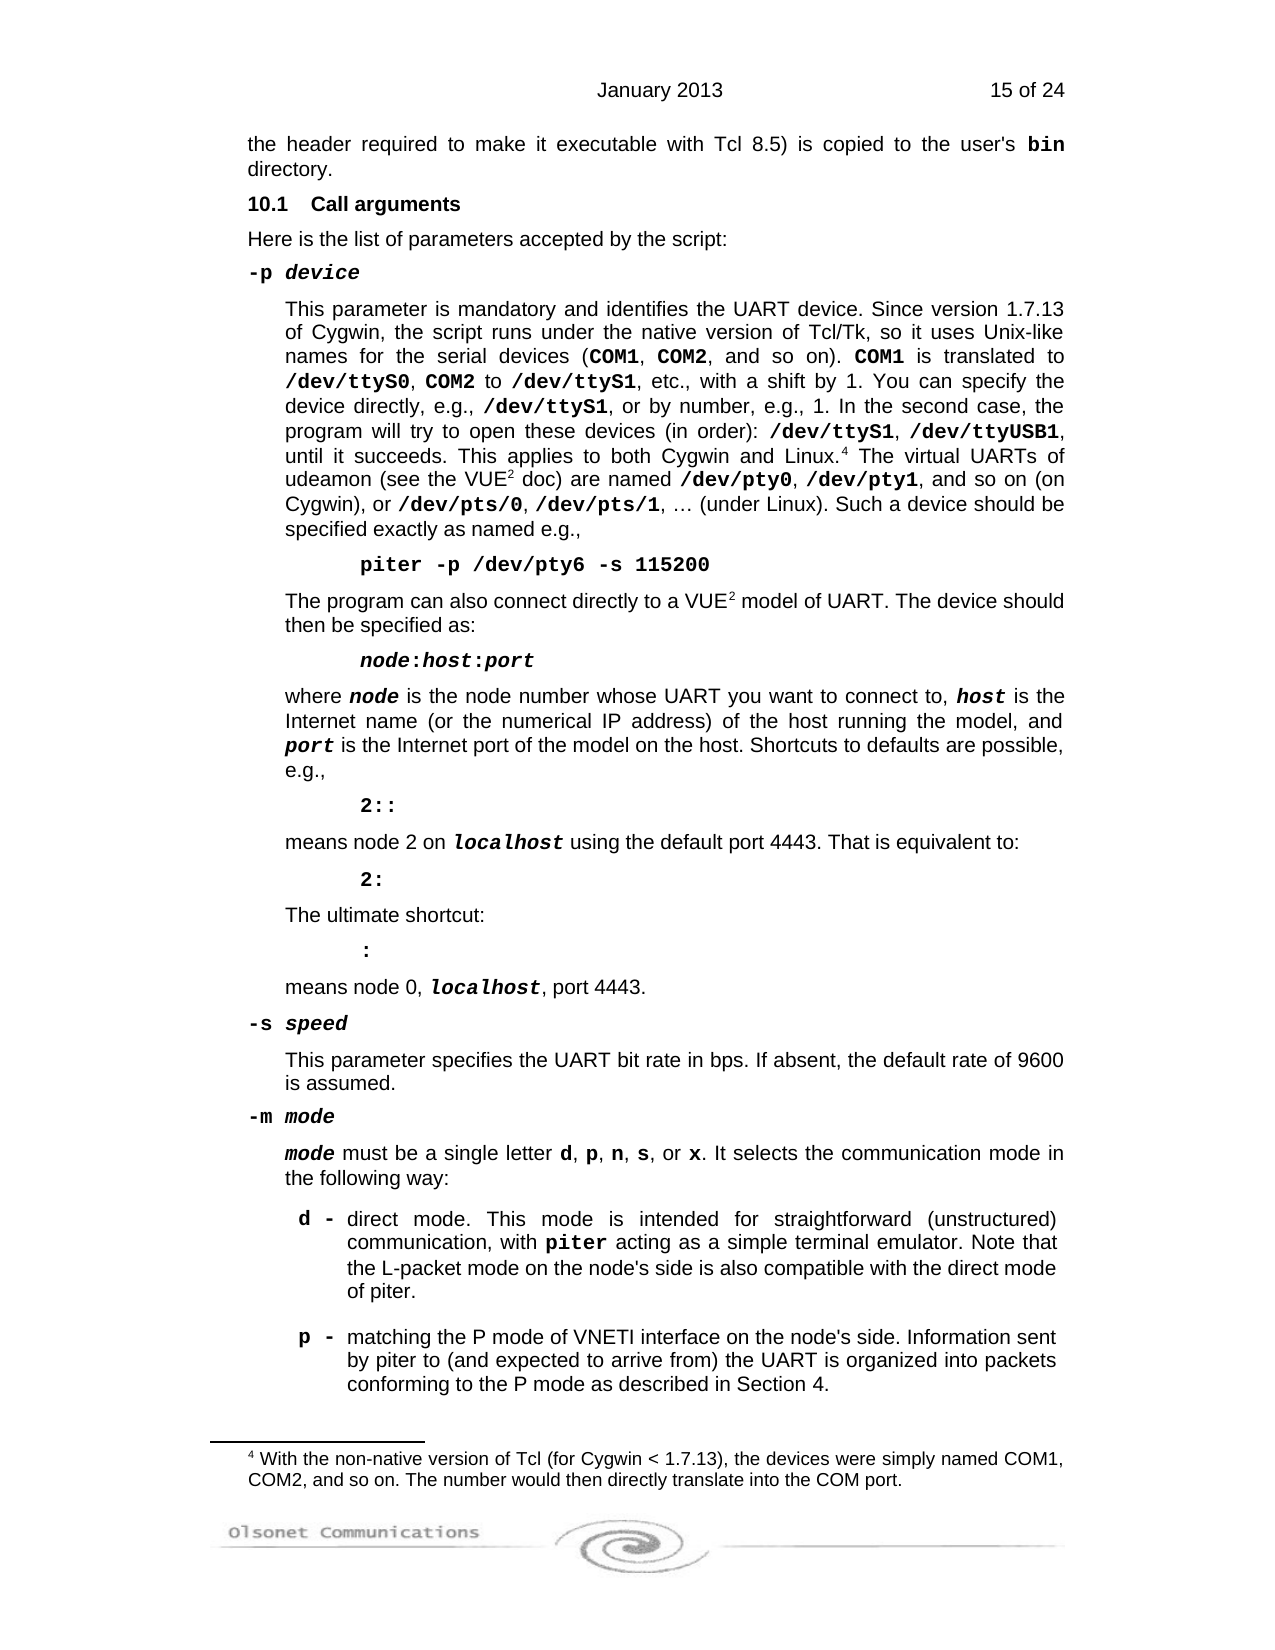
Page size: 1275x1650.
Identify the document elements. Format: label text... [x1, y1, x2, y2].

table_header direct mode. This mode is intended for straightforward (unstructured) communication, with piter acting as a simple terminal emulator. Note that the L-packet mode on the node's side is also compatible with the direct mode of piter. [341, 1202, 1064, 1320]
text where node is the node number whose UART you want to connect to, host is the Internet name (or the numerical IP address) of the host running the model, and port is the Internet port of the model on the host. Shortcuts to defaults are possible, e.g., [285, 685, 1065, 782]
table_cell matching the P mode of VNETI interface on the node's side. Information sent by piter to (and expected to arrive from) the UART is organized into packets conforming to the P mode as described in Section 4. [341, 1320, 1064, 1413]
text With the non-native version of Tcl (for Cygwin < 1.7.13), the devices were simply named COM1, COM2, and so on. The number would then directly translate into the COM port. [248, 1448, 1065, 1490]
text Here is the list of parameters accepted by the script: [247, 227, 1065, 251]
text mode must be a single letter d, p, n, s, or x. It selects the communication mode in the following way: [285, 1142, 1065, 1190]
text node:host:port [285, 648, 1065, 673]
picture [210, 1504, 1065, 1596]
text piter -p /dev/pty6 -s 115200 [285, 553, 1065, 578]
text : [285, 939, 1065, 964]
text means node 0, localhost, port 4443. [285, 976, 1065, 1001]
text -m mode [247, 1106, 1065, 1130]
text -s speed [247, 1013, 1065, 1036]
subtitle Call arguments [247, 192, 1065, 216]
table_header d - [285, 1202, 341, 1320]
text The program can also connect directly to a VUE2 model of UART. The device should then be specified as: [285, 590, 1065, 636]
text The ultimate shortcut: [285, 904, 1065, 927]
table_cell p - [285, 1320, 341, 1413]
text This parameter is mandatory and identifies the UART device. Since version 1.7.13 of Cygwin, the script runs under the native version of Tcl/Tk, so it uses Unix-like names for the serial devices (COM1, COM2, and so on). COM1 is translated to /dev/ttyS0, COM2 to /dev/ttyS1, etc., with a shift by 1. You can specify the device directly, e.g., /dev/ttyS1, or by number, e.g., 1. In the second case, the program will try to open these devices (in order): /dev/ttyS1, /dev/ttyUSB1, until it succeeds. This applies to both Cygwin and Linux. The virtual UARTs of udeamon (see the VUE2 doc) are named /dev/pty0, /dev/pty1, and so on (on Cygwin), or /dev/pts/0, /dev/pts/1, … (under Linux). Such a device should be specified exactly as named e.g., [285, 298, 1065, 541]
text 2: [285, 867, 1065, 892]
text This parameter specifies the UART bit rate in bps. If absent, the default rate of 9600 is assumed. [285, 1048, 1065, 1095]
text the header required to make it executable with Tcl 8.5) is copied to the user's bin directory. [247, 132, 1065, 181]
text 2:: [285, 793, 1065, 818]
text means node 2 on localhost using the default port 4443. That is equivalent to: [285, 830, 1065, 855]
text -p device [247, 262, 1065, 286]
